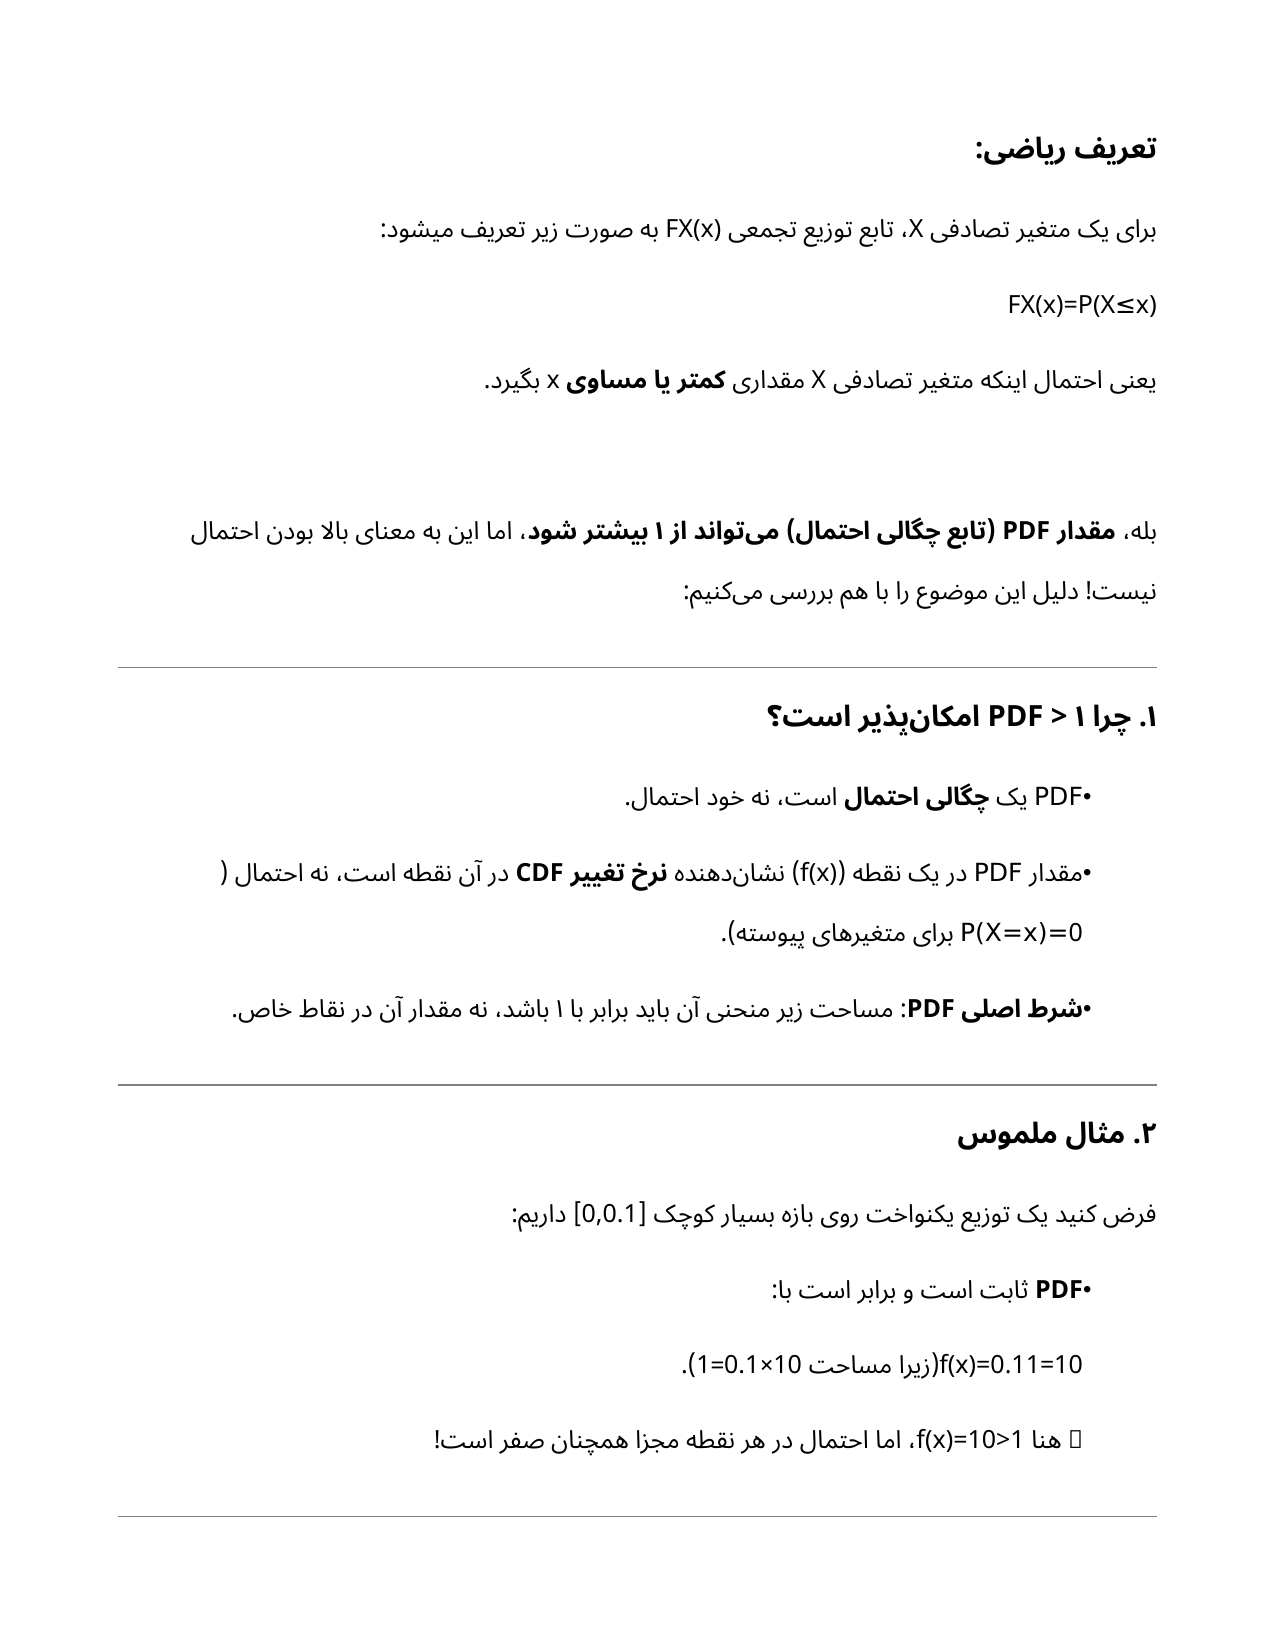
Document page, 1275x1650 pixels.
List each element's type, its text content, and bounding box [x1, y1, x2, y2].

subtitle ۲. مثال ملموس [118, 1103, 1157, 1165]
text یعنی احتمال اینکه متغیر تصادفی X مقداری کمتر یا مساوی x بگیرد. [118, 354, 1157, 407]
list ✅ هنا f(x)=10>1، اما احتمال در هر نقطه مجزا همچنان صفر است! [118, 1414, 1112, 1467]
subtitle تعریف ریاضی: [118, 118, 1157, 180]
text بله، مقدار PDF (تابع چگالی احتمال) می‌تواند از ۱ بیشتر شود، اما این به معنای بالا بودن احتمال نیست! دلیل این موضوع را با هم بررسی می‌کنیم: [118, 505, 1157, 618]
text FX​(x)=P(X≤x) [118, 279, 1157, 332]
list مقدار PDF در یک نقطه (f(x)) نشان‌دهنده نرخ تغییر CDF در آن نقطه است، نه احتمال (P(X=x)=0 برای متغیرهای پیوسته). [118, 847, 1112, 960]
list f(x)=0.11​=10(زیرا مساحت 10×0.1=1). [118, 1339, 1112, 1392]
text فرض کنید یک توزیع یکنواخت روی بازه بسیار کوچک [0,0.1] داریم: [118, 1188, 1157, 1241]
text برای یک متغیر تصادفی X، تابع توزیع تجمعی FX​(x) به صورت زیر تعریف میشود: [118, 203, 1157, 256]
list PDF ثابت است و برابر است با: [118, 1264, 1112, 1317]
list شرط اصلی PDF: مساحت زیر منحنی آن باید برابر با ۱ باشد، نه مقدار آن در نقاط خاص. [118, 983, 1112, 1035]
list PDF یک چگالی احتمال است، نه خود احتمال. [118, 771, 1112, 824]
subtitle ۱. چرا PDF > ۱ امکان‌پذیر است؟ [118, 686, 1157, 747]
